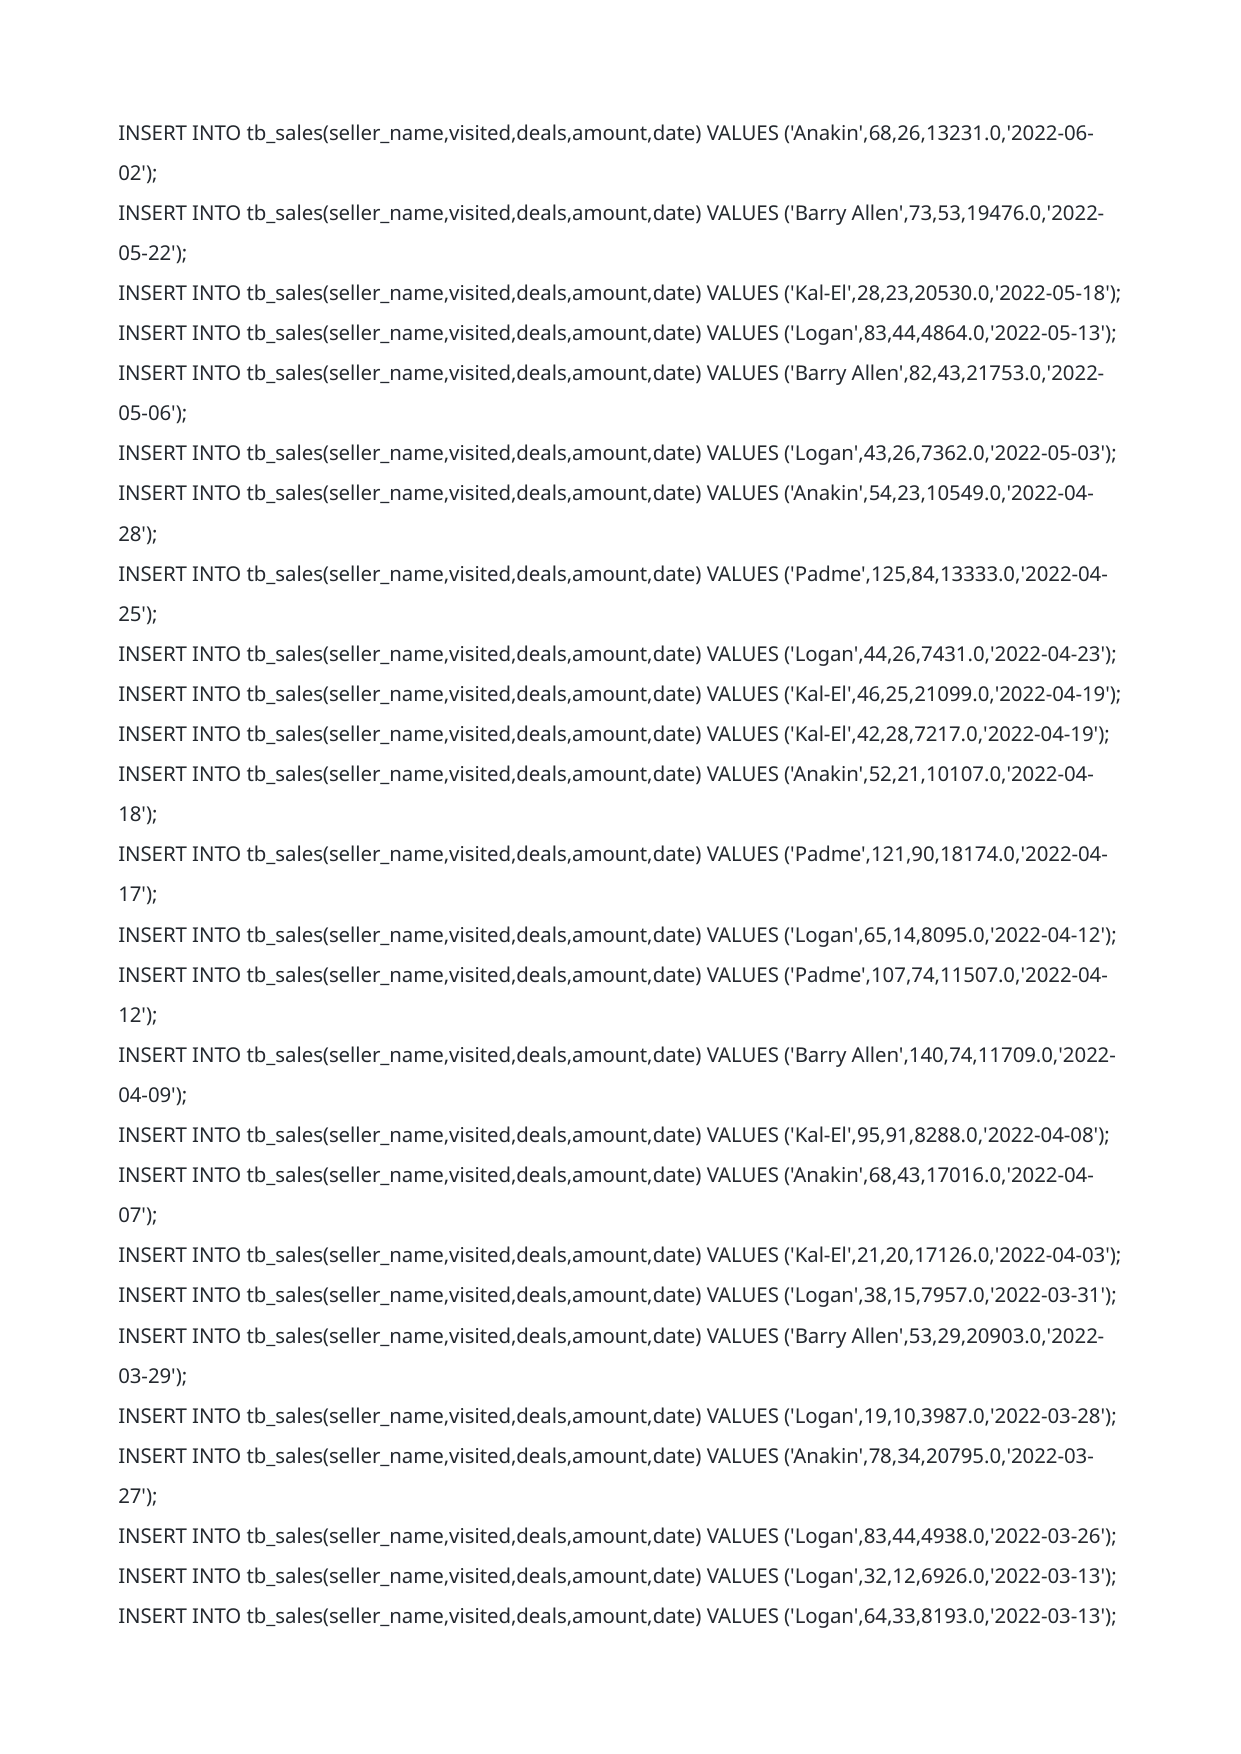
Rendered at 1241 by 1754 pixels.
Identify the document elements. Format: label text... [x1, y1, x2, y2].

text INSERT INTO tb_sales(seller_name,visited,deals,amount,date) VALUES ('Kal-El',95,91,8288.0,'2022-04-08'); [118, 1121, 1122, 1148]
text INSERT INTO tb_sales(seller_name,visited,deals,amount,date) VALUES ('Anakin',78,34,20795.0,'2022-03-27'); [118, 1442, 1122, 1509]
text INSERT INTO tb_sales(seller_name,visited,deals,amount,date) VALUES ('Anakin',68,43,17016.0,'2022-04-07'); [118, 1161, 1122, 1229]
text INSERT INTO tb_sales(seller_name,visited,deals,amount,date) VALUES ('Logan',83,44,4938.0,'2022-03-26'); [118, 1522, 1122, 1549]
text INSERT INTO tb_sales(seller_name,visited,deals,amount,date) VALUES ('Padme',125,84,13333.0,'2022-04-25'); [118, 559, 1122, 627]
text INSERT INTO tb_sales(seller_name,visited,deals,amount,date) VALUES ('Kal-El',21,20,17126.0,'2022-04-03'); [118, 1241, 1122, 1269]
text INSERT INTO tb_sales(seller_name,visited,deals,amount,date) VALUES ('Kal-El',46,25,21099.0,'2022-04-19'); [118, 679, 1122, 707]
text INSERT INTO tb_sales(seller_name,visited,deals,amount,date) VALUES ('Barry Allen',140,74,11709.0,'2022-04-09'); [118, 1041, 1122, 1108]
text INSERT INTO tb_sales(seller_name,visited,deals,amount,date) VALUES ('Barry Allen',73,53,19476.0,'2022-05-22'); [118, 198, 1122, 266]
text INSERT INTO tb_sales(seller_name,visited,deals,amount,date) VALUES ('Logan',43,26,7362.0,'2022-05-03'); [118, 439, 1122, 467]
text INSERT INTO tb_sales(seller_name,visited,deals,amount,date) VALUES ('Barry Allen',82,43,21753.0,'2022-05-06'); [118, 359, 1122, 427]
text INSERT INTO tb_sales(seller_name,visited,deals,amount,date) VALUES ('Logan',44,26,7431.0,'2022-04-23'); [118, 639, 1122, 667]
text INSERT INTO tb_sales(seller_name,visited,deals,amount,date) VALUES ('Logan',32,12,6926.0,'2022-03-13'); [118, 1562, 1122, 1589]
text INSERT INTO tb_sales(seller_name,visited,deals,amount,date) VALUES ('Kal-El',28,23,20530.0,'2022-05-18'); [118, 278, 1122, 306]
text INSERT INTO tb_sales(seller_name,visited,deals,amount,date) VALUES ('Logan',64,33,8193.0,'2022-03-13'); [118, 1602, 1122, 1630]
text INSERT INTO tb_sales(seller_name,visited,deals,amount,date) VALUES ('Logan',83,44,4864.0,'2022-05-13'); [118, 319, 1122, 346]
text INSERT INTO tb_sales(seller_name,visited,deals,amount,date) VALUES ('Barry Allen',53,29,20903.0,'2022-03-29'); [118, 1321, 1122, 1389]
text INSERT INTO tb_sales(seller_name,visited,deals,amount,date) VALUES ('Anakin',54,23,10549.0,'2022-04-28'); [118, 479, 1122, 547]
text INSERT INTO tb_sales(seller_name,visited,deals,amount,date) VALUES ('Anakin',52,21,10107.0,'2022-04-18'); [118, 760, 1122, 828]
text INSERT INTO tb_sales(seller_name,visited,deals,amount,date) VALUES ('Padme',121,90,18174.0,'2022-04-17'); [118, 840, 1122, 908]
text INSERT INTO tb_sales(seller_name,visited,deals,amount,date) VALUES ('Logan',38,15,7957.0,'2022-03-31'); [118, 1281, 1122, 1309]
text INSERT INTO tb_sales(seller_name,visited,deals,amount,date) VALUES ('Logan',19,10,3987.0,'2022-03-28'); [118, 1401, 1122, 1429]
text INSERT INTO tb_sales(seller_name,visited,deals,amount,date) VALUES ('Padme',107,74,11507.0,'2022-04-12'); [118, 960, 1122, 1028]
text INSERT INTO tb_sales(seller_name,visited,deals,amount,date) VALUES ('Logan',65,14,8095.0,'2022-04-12'); [118, 920, 1122, 948]
text INSERT INTO tb_sales(seller_name,visited,deals,amount,date) VALUES ('Anakin',68,26,13231.0,'2022-06-02'); [118, 118, 1122, 186]
text INSERT INTO tb_sales(seller_name,visited,deals,amount,date) VALUES ('Kal-El',42,28,7217.0,'2022-04-19'); [118, 720, 1122, 747]
